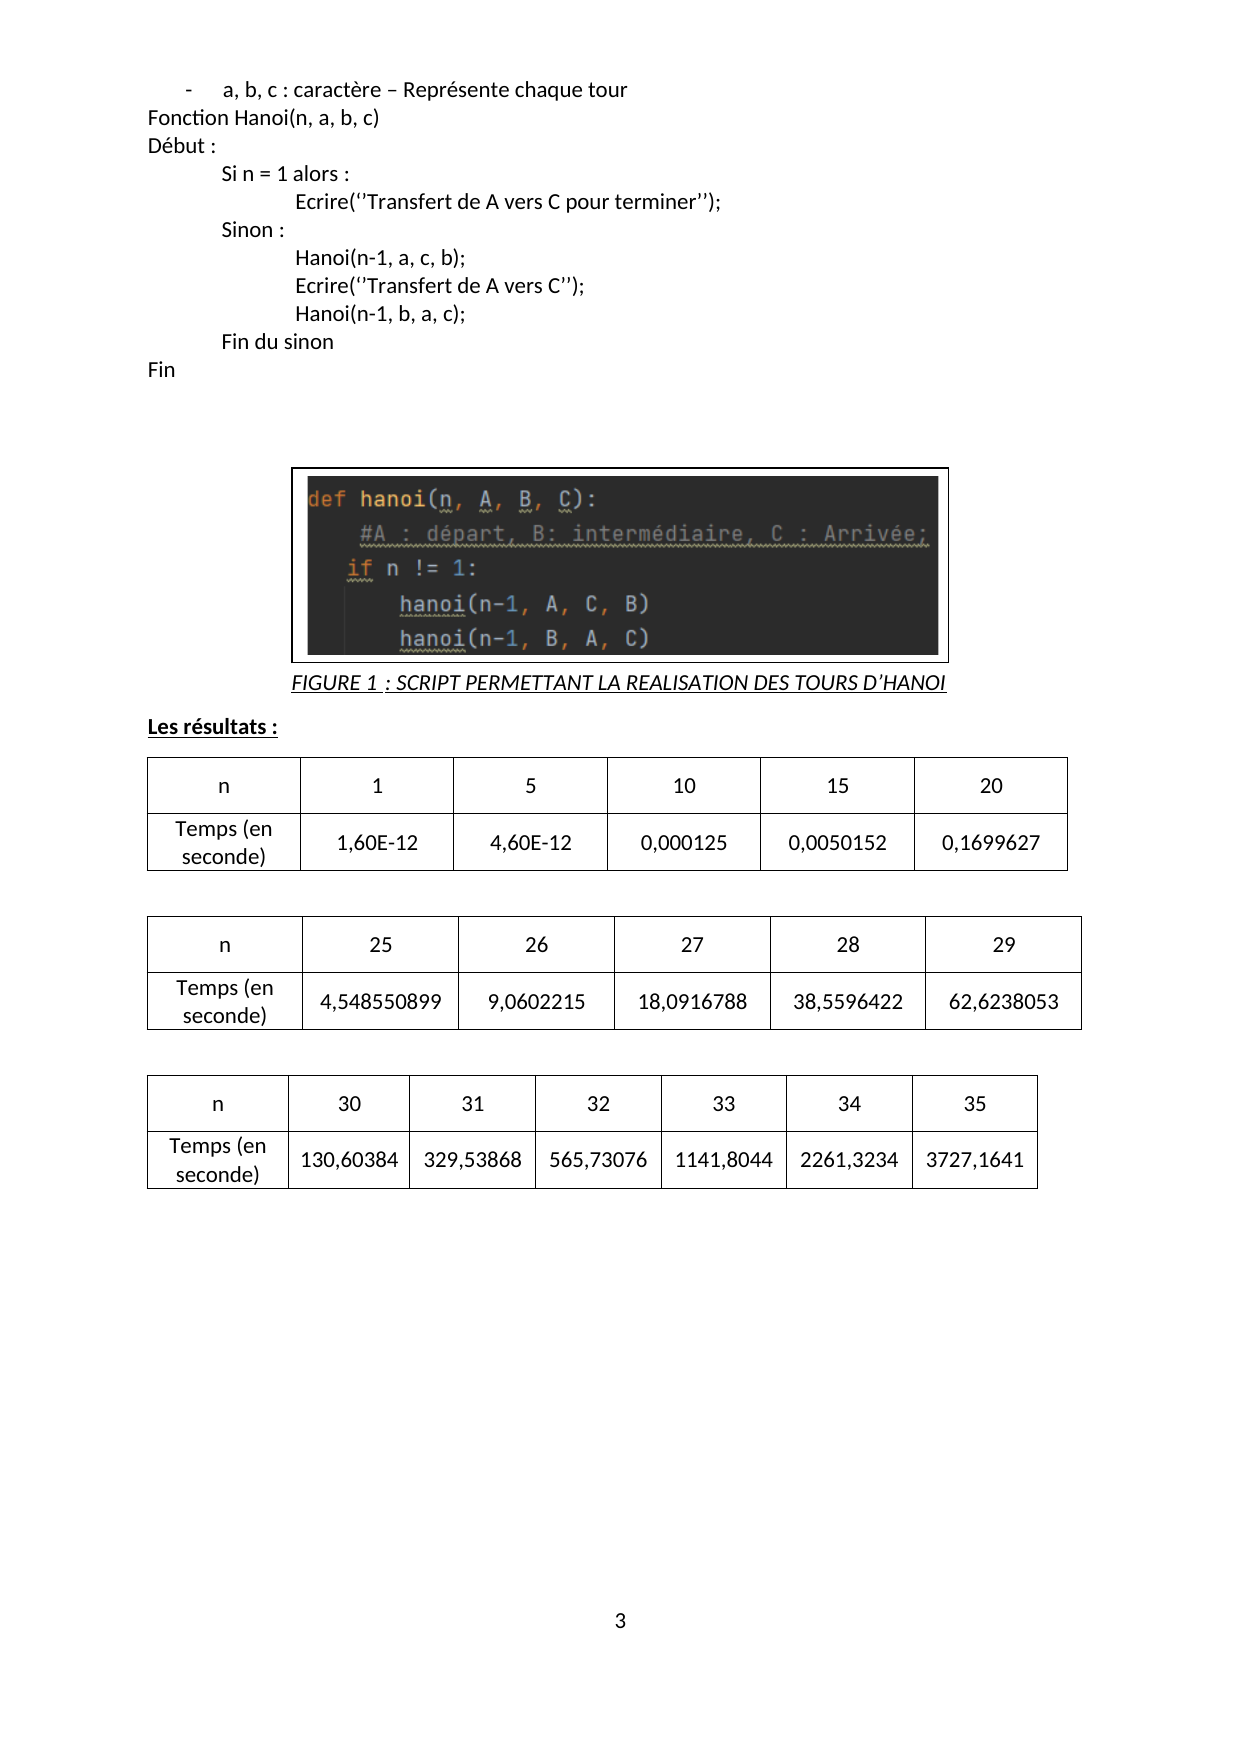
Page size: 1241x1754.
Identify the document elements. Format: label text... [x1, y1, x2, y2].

text Si n = 1 alors : [148, 159, 1093, 187]
table_header n [148, 1076, 288, 1131]
table_cell 0,000125 [608, 814, 760, 870]
text FIGURE 1 : SCRIPT PERMETTANT LA REALISATION DES TOURS D’HANOI [148, 668, 1093, 696]
text Début : [148, 131, 1093, 159]
table_header 33 [662, 1076, 786, 1131]
table_cell 2261,3234 [787, 1132, 912, 1188]
table_cell 3727,1641 [913, 1132, 1037, 1188]
table_cell 0,1699627 [915, 814, 1067, 870]
table_header 27 [615, 917, 770, 972]
table_cell 38,5596422 [771, 973, 925, 1029]
table_header 15 [761, 758, 914, 813]
table_header 20 [915, 758, 1067, 813]
table_cell 0,0050152 [761, 814, 914, 870]
table_header n [148, 917, 302, 972]
table_cell 4,60E-12 [454, 814, 607, 870]
text Fonction Hanoi(n, a, b, c) [148, 103, 1093, 131]
table_header 30 [289, 1076, 409, 1131]
table_header 25 [303, 917, 458, 972]
table_header 35 [913, 1076, 1037, 1131]
table_header 28 [771, 917, 925, 972]
text Fin du sinon [148, 327, 1093, 355]
text Les résultats : [148, 712, 1093, 741]
text Sinon : [148, 215, 1093, 243]
text Fin [148, 355, 1093, 383]
table_cell 1141,8044 [662, 1132, 786, 1188]
table_header 5 [454, 758, 607, 813]
table_header 1 [301, 758, 453, 813]
table_cell 18,0916788 [615, 973, 770, 1029]
table_header 34 [787, 1076, 912, 1131]
table_cell 130,60384 [289, 1132, 409, 1188]
text Ecrire(‘’Transfert de A vers C’’); [148, 271, 1093, 299]
list a, b, c : caractère – Représente chaque tour [185, 75, 1093, 103]
table_cell 4,548550899 [303, 973, 458, 1029]
text Ecrire(‘’Transfert de A vers C pour terminer’’); [148, 187, 1093, 215]
table_header 10 [608, 758, 760, 813]
text Hanoi(n-1, a, c, b); [148, 243, 1093, 271]
table_header n [148, 758, 300, 813]
table_header 31 [410, 1076, 535, 1131]
text Hanoi(n-1, b, a, c); [148, 299, 1093, 327]
table_cell Temps (en seconde) [148, 1132, 288, 1188]
table_cell Temps (en seconde) [148, 814, 300, 870]
table_header 26 [459, 917, 614, 972]
table_cell 329,53868 [410, 1132, 535, 1188]
table_cell 565,73076 [536, 1132, 661, 1188]
table_header 29 [926, 917, 1081, 972]
table_cell 1,60E-12 [301, 814, 453, 870]
table_cell 9,0602215 [459, 973, 614, 1029]
table_header 32 [536, 1076, 661, 1131]
table_cell Temps (en seconde) [148, 973, 302, 1029]
table_cell 62,6238053 [926, 973, 1081, 1029]
